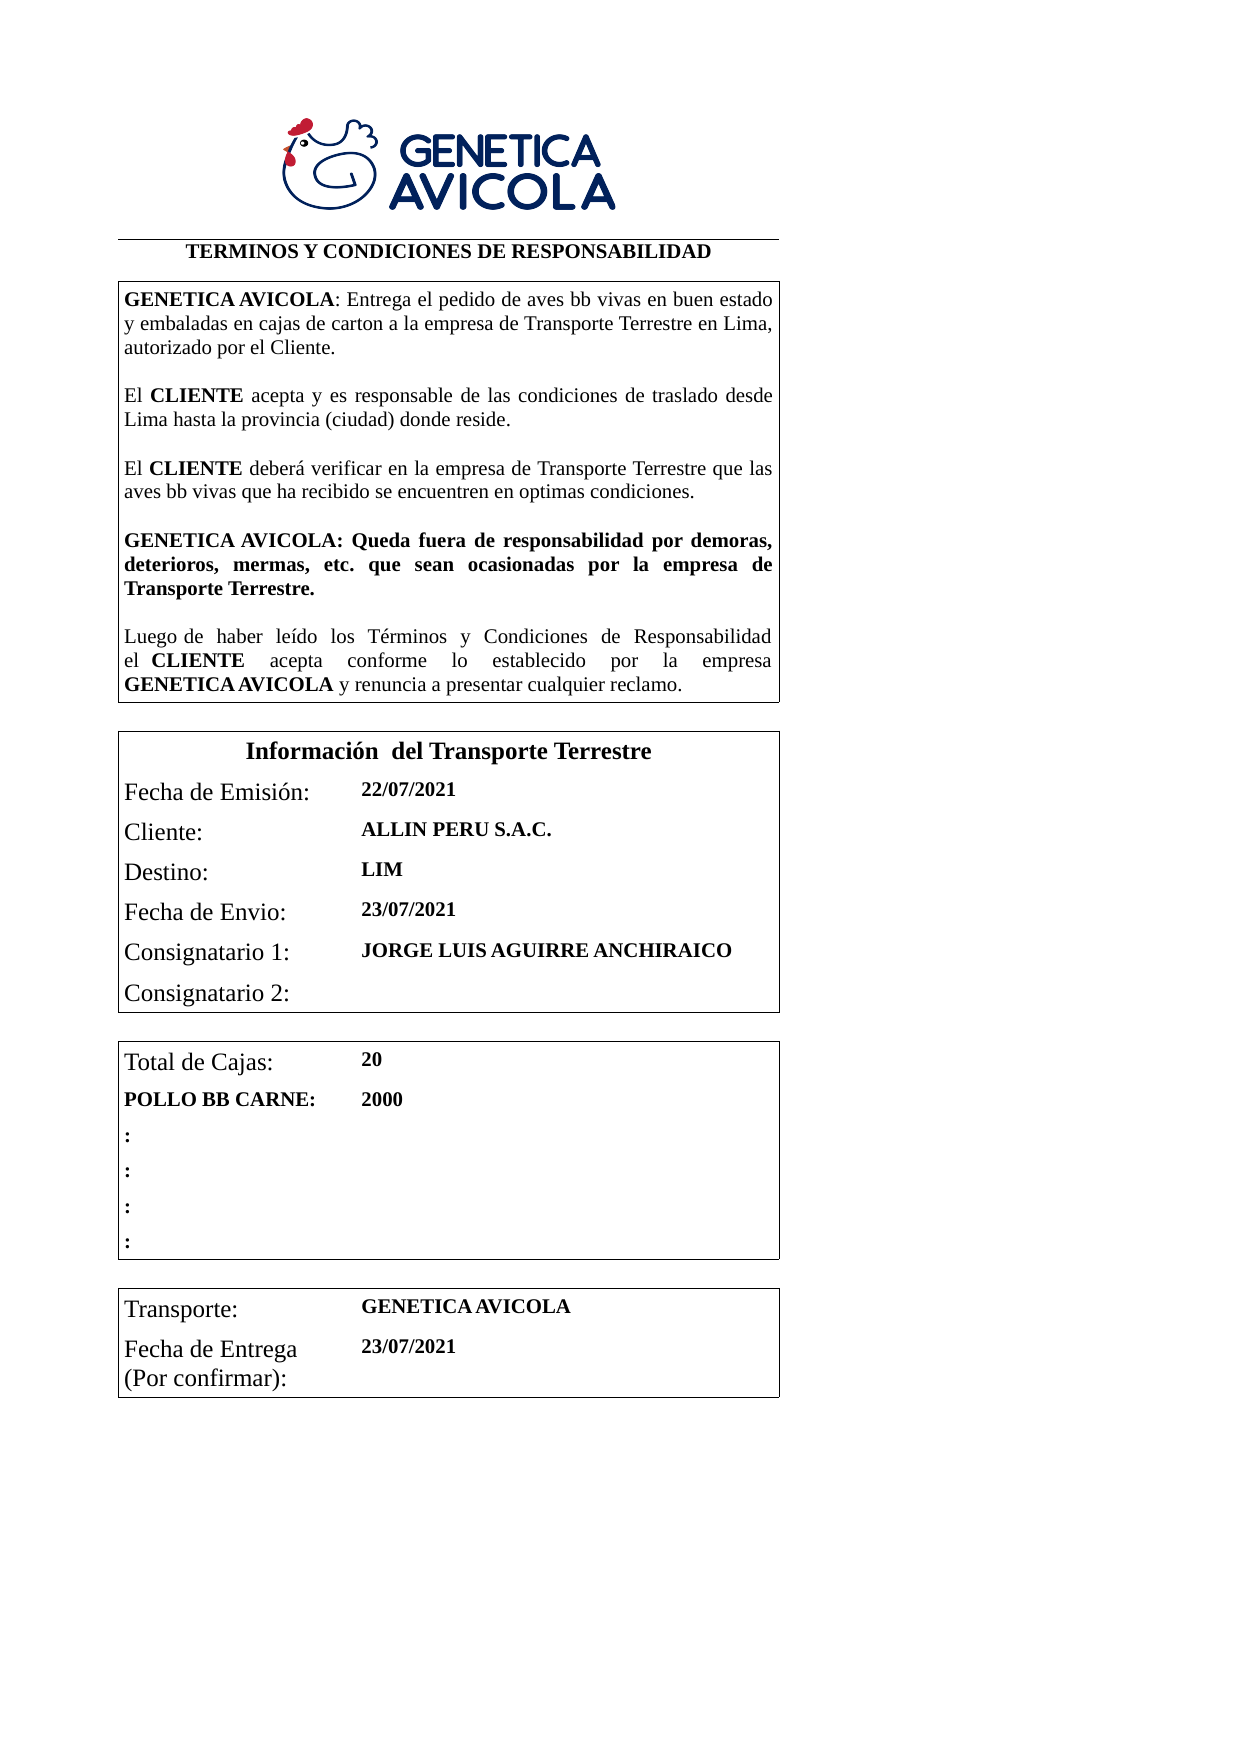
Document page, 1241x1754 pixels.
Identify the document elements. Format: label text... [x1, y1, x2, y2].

table_cell 2000 [356, 1081, 779, 1117]
table_cell : [119, 1188, 356, 1223]
table_cell [356, 1188, 779, 1223]
table_header Información del Transporte Terrestre [119, 732, 779, 771]
table_cell POLLO BB CARNE: [119, 1081, 356, 1117]
table_cell Fecha de Entrega (Por confirmar): [119, 1328, 356, 1397]
table_cell 20 [356, 1042, 779, 1081]
table_cell Fecha de Envio: [119, 892, 356, 932]
table_cell Total de Cajas: [119, 1042, 356, 1081]
table_cell GENETICA AVICOLA: Entrega el pedido de aves bb vivas en buen estado y embaladas en cajas de carton a la empresa de Transporte Terrestre en Lima, autorizado por el Cliente. El CLIENTE acepta y es responsable de las condiciones de traslado desde Lima hasta la provincia (ciudad) donde reside. El CLIENTE deberá verificar en la empresa de Transporte Terrestre que las aves bb vivas que ha recibido se encuentren en optimas condiciones. GENETICA AVICOLA: Queda fuera de responsabilidad por demoras, deterioros, mermas, etc. que sean ocasionadas por la empresa de Transporte Terrestre. Luego de haber leído los Términos y Condiciones de Responsabilidad el CLIENTE acepta conforme lo establecido por la empresa GENETICA AVICOLA y renuncia a presentar cualquier reclamo. [119, 282, 779, 702]
table_cell : [119, 1153, 356, 1188]
table_cell [356, 1117, 779, 1152]
table_cell JORGE LUIS AGUIRRE ANCHIRAICO [356, 932, 779, 972]
table_cell LIM [356, 851, 779, 892]
table_cell [356, 972, 779, 1012]
table_cell Fecha de Emisión: [119, 771, 356, 811]
table_header TERMINOS Y CONDICIONES DE RESPONSABILIDAD [118, 240, 779, 281]
table_cell Consignatario 1: [119, 932, 356, 972]
table_cell [118, 1013, 356, 1041]
table_cell Consignatario 2: [119, 972, 356, 1012]
table_cell [356, 1013, 779, 1041]
table_cell 23/07/2021 [356, 892, 779, 932]
table_cell GENETICA AVICOLA [356, 1289, 779, 1328]
table_cell ALLIN PERU S.A.C. [356, 811, 779, 851]
table_cell : [119, 1117, 356, 1152]
table_cell Destino: [119, 851, 356, 892]
picture [282, 118, 616, 210]
table_cell 23/07/2021 [356, 1328, 779, 1397]
table_cell : [119, 1224, 356, 1259]
table_cell [356, 1260, 779, 1288]
table_cell 22/07/2021 [356, 771, 779, 811]
table_cell [118, 1260, 356, 1288]
table_cell Transporte: [119, 1289, 356, 1328]
table_cell [356, 1153, 779, 1188]
table_cell [356, 1224, 779, 1259]
table_cell Cliente: [119, 811, 356, 851]
